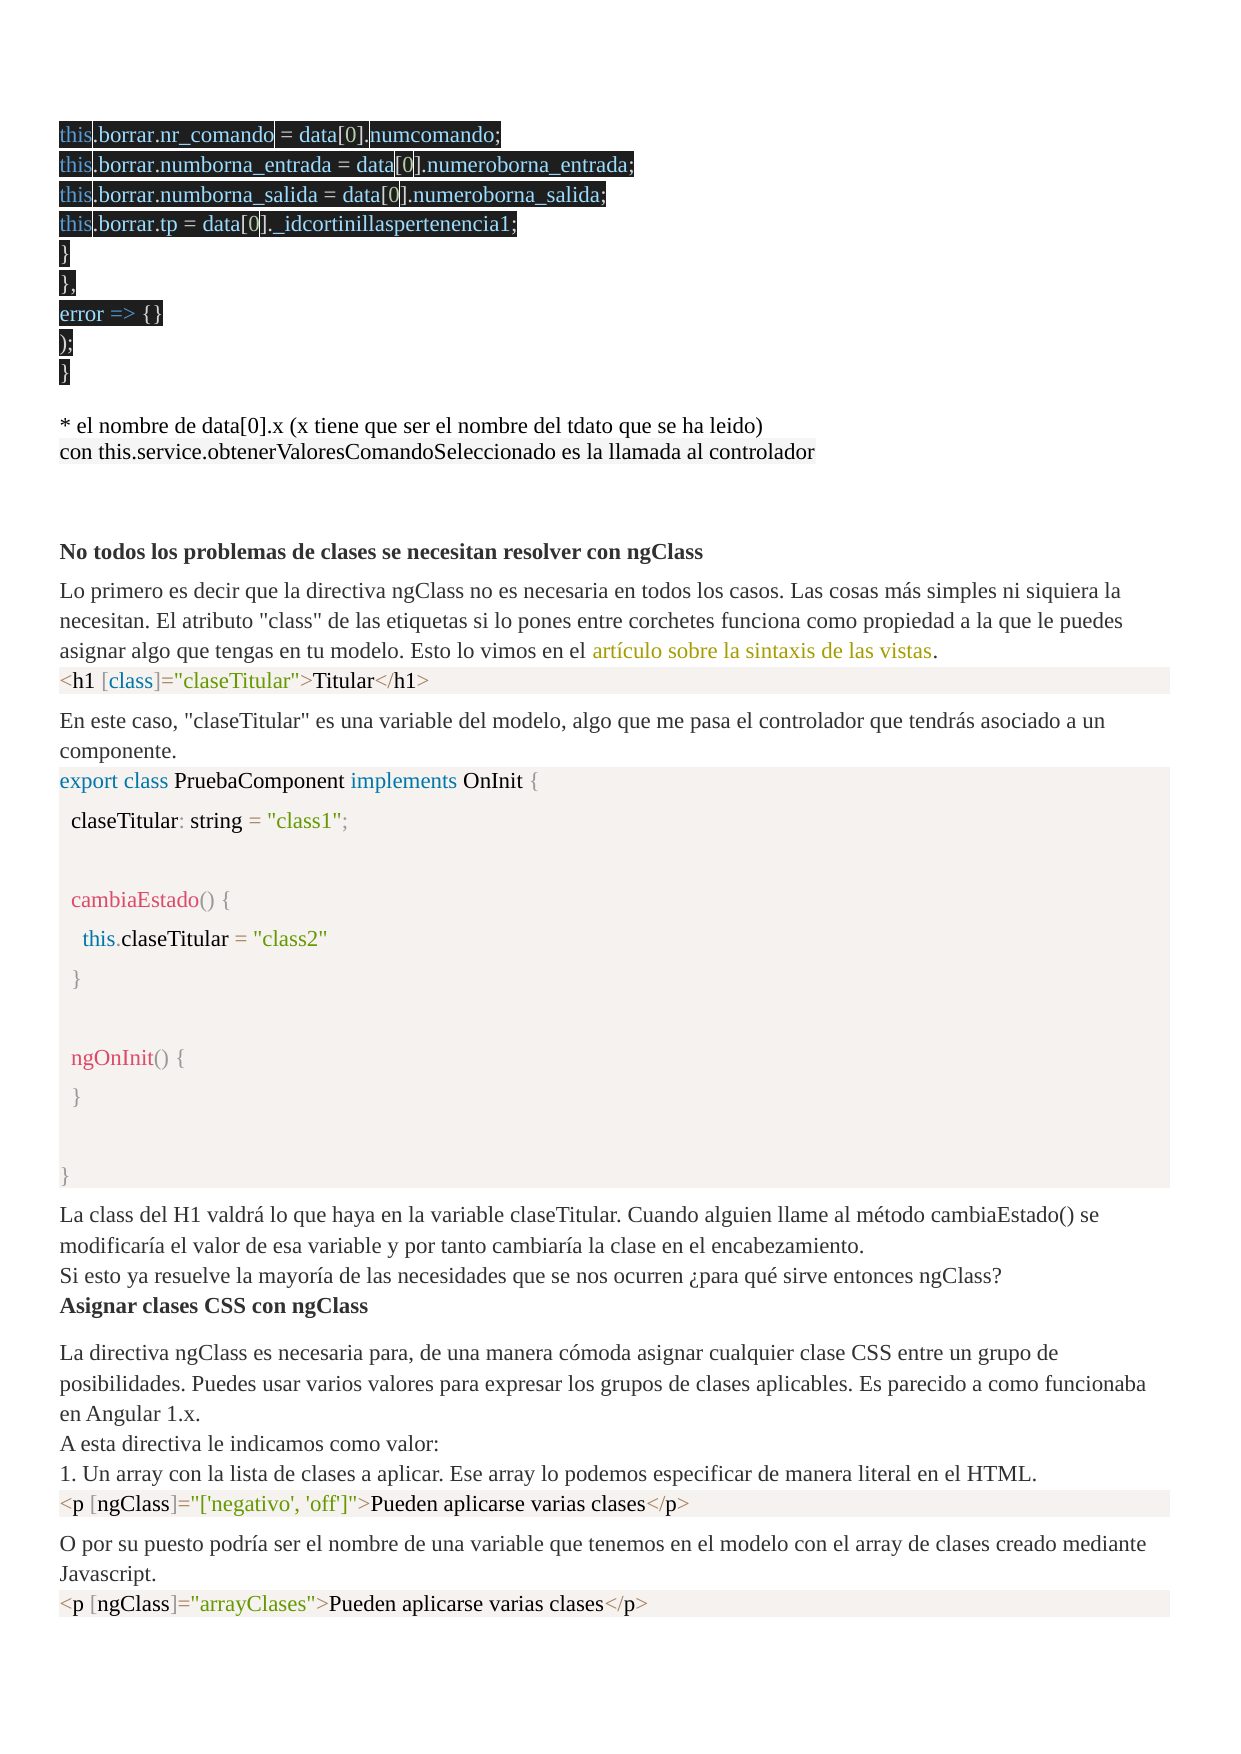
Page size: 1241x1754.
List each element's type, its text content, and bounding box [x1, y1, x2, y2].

text O por su puesto podría ser el nombre de una variable que tenemos en el modelo con el array de clases creado mediante Javascript. [59, 1530, 1170, 1586]
text error => {} [59, 296, 1170, 326]
text ngOnInit() { [59, 1044, 1170, 1070]
text * el nombre de data[0].x (x tiene que ser el nombre del tdato que se ha leido) [59, 412, 1170, 438]
text <p [ngClass]="arrayClases">Pueden aplicarse varias clases</p> [59, 1590, 1170, 1617]
text claseTitular: string = "class1"; [59, 807, 1170, 833]
text La class del H1 valdrá lo que haya en la variable claseTitular. Cuando alguien llame al método cambiaEstado() se modificaría el valor de esa variable y por tanto cambiaría la clase en el encabezamiento. [59, 1202, 1170, 1258]
text cambiaEstado() { [59, 886, 1170, 912]
text Lo primero es decir que la directiva ngClass no es necesaria en todos los casos. Las cosas más simples ni siquiera la necesitan. El atributo "class" de las etiquetas si lo pones entre corchetes funciona como propiedad a la que le puedes asignar algo que tengas en tu modelo. Esto lo vimos en el artículo sobre la sintaxis de las vistas. [59, 577, 1170, 663]
text this.borrar.numborna_entrada = data[0].numeroborna_entrada; [59, 148, 1170, 177]
text } [59, 356, 1170, 385]
subtitle No todos los problemas de clases se necesitan resolver con ngClass [59, 538, 1170, 564]
text } [59, 965, 1170, 991]
text 1. Un array con la lista de clases a aplicar. Ese array lo podemos especificar de manera literal en el HTML. [59, 1460, 1170, 1487]
subtitle Asignar clases CSS con ngClass [59, 1292, 1170, 1318]
text } [59, 1162, 1170, 1188]
text this.borrar.numborna_salida = data[0].numeroborna_salida; [59, 177, 1170, 207]
text export class PruebaComponent implements OnInit { [59, 767, 1170, 794]
text this.borrar.tp = data[0]._idcortinillaspertenencia1; [59, 207, 1170, 237]
text La directiva ngClass es necesaria para, de una manera cómoda asignar cualquier clase CSS entre un grupo de posibilidades. Puedes usar varios valores para expresar los grupos de clases aplicables. Es parecido a como funcionaba en Angular 1.x. [59, 1339, 1170, 1426]
text <h1 [class]="claseTitular">Titular</h1> [59, 667, 1170, 694]
text <p [ngClass]="['negativo', 'off']">Pueden aplicarse varias clases</p> [59, 1490, 1170, 1517]
text } [59, 237, 1170, 267]
text con this.service.obtenerValoresComandoSeleccionado es la llamada al controlador [59, 438, 1170, 464]
text Si esto ya resuelve la mayoría de las necesidades que se nos ocurren ¿para qué sirve entonces ngClass? [59, 1262, 1170, 1288]
text } [59, 1083, 1170, 1109]
text A esta directiva le indicamos como valor: [59, 1430, 1170, 1456]
text }, [59, 267, 1170, 296]
text ); [59, 326, 1170, 356]
text En este caso, "claseTitular" es una variable del modelo, algo que me pasa el controlador que tendrás asociado a un componente. [59, 707, 1170, 763]
text this.claseTitular = "class2" [59, 925, 1170, 952]
text this.borrar.nr_comando = data[0].numcomando; [59, 118, 1170, 148]
